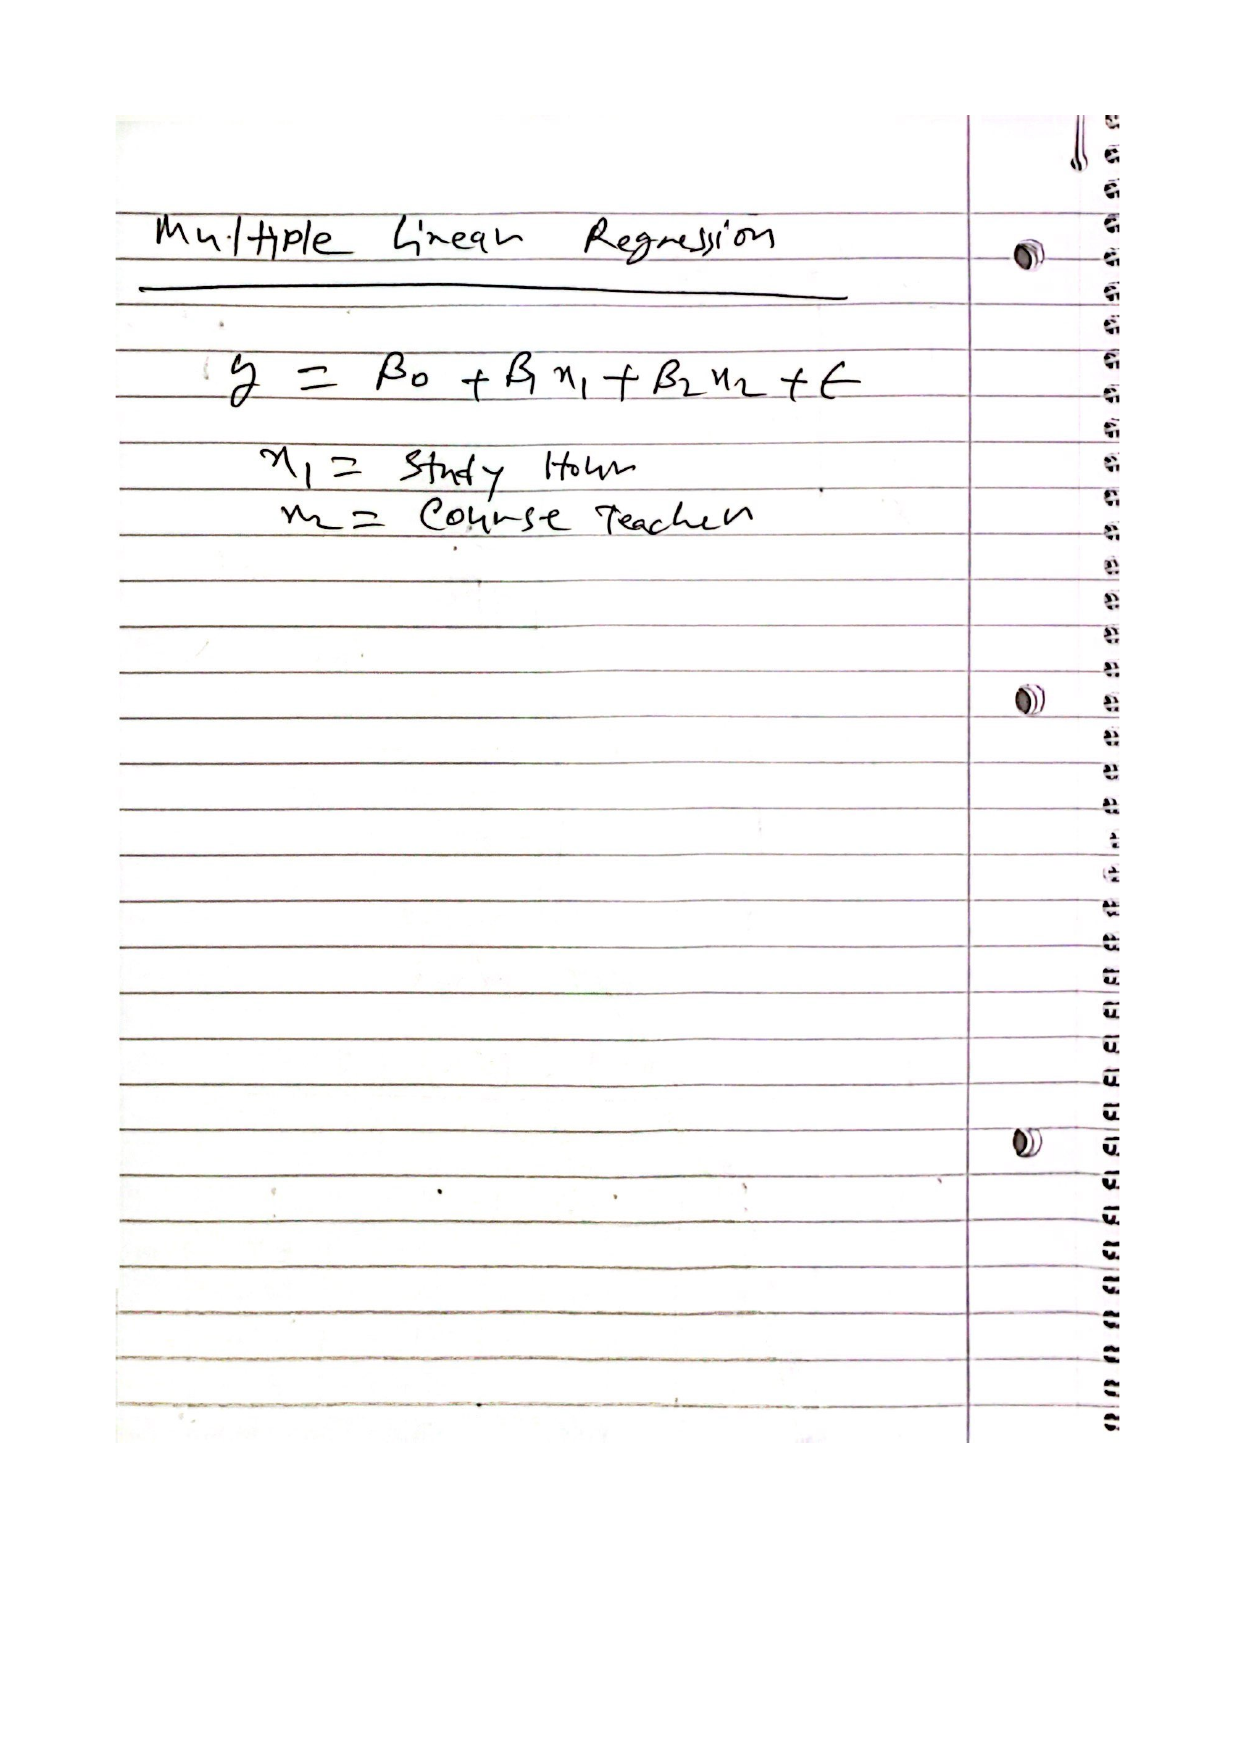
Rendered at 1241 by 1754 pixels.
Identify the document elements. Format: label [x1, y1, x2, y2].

picture [115, 115, 1120, 1443]
